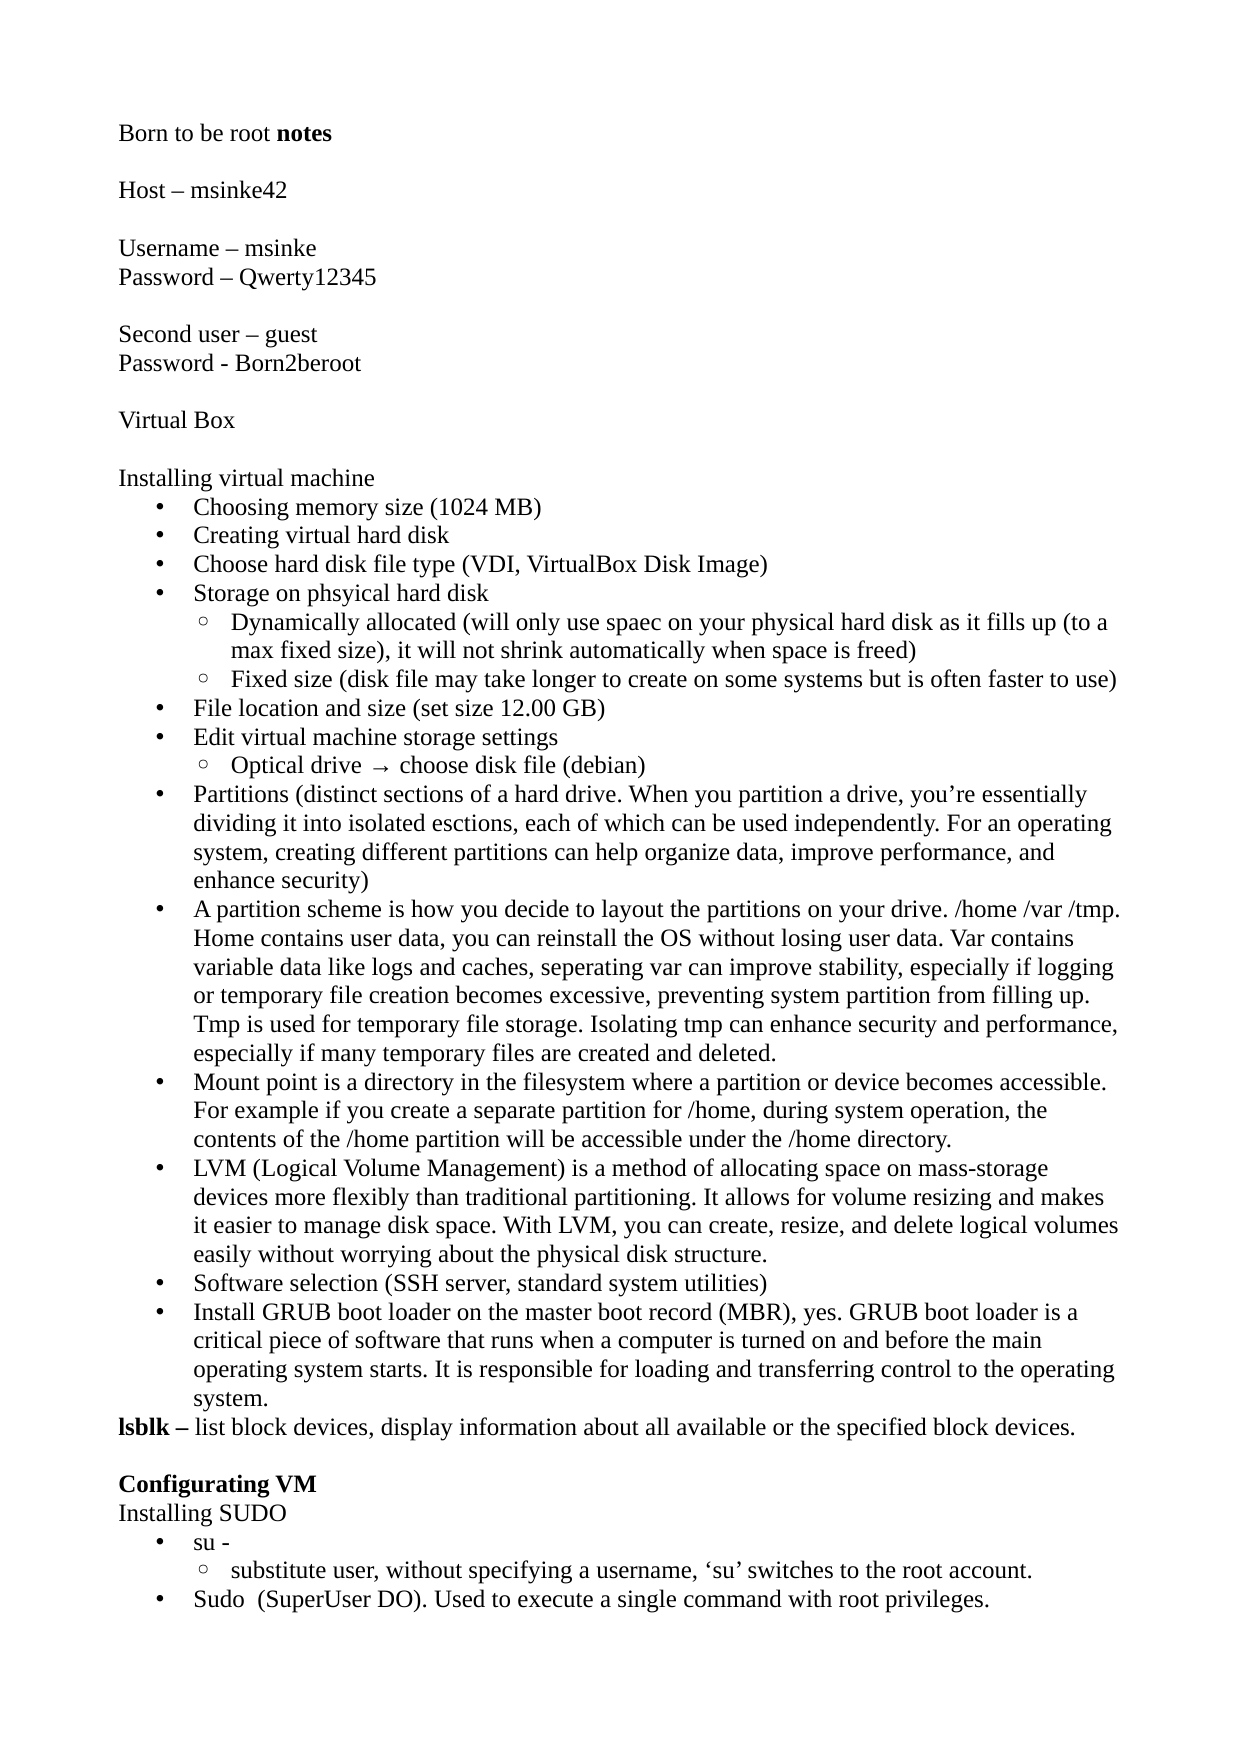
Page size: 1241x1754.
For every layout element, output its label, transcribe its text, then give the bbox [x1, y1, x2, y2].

text Installing virtual machine [118, 463, 1122, 492]
list A partition scheme is how you decide to layout the partitions on your drive. /home /var /tmp. Home contains user data, you can reinstall the OS without losing user data. Var contains variable data like logs and caches, seperating var can improve stability, especially if logging or temporary file creation becomes excessive, preventing system partition from filling up. Tmp is used for temporary file storage. Isolating tmp can enhance security and performance, especially if many temporary files are created and deleted. [156, 894, 1122, 1067]
list Choosing memory size (1024 MB) [156, 492, 1122, 521]
list Mount point is a directory in the filesystem where a partition or device becomes accessible. For example if you create a separate partition for /home, during system operation, the contents of the /home partition will be accessible under the /home directory. [156, 1067, 1122, 1153]
text Host – msinke42 [118, 176, 1122, 204]
list Partitions (distinct sections of a hard drive. When you partition a drive, you’re essentially dividing it into isolated esctions, each of which can be used independently. For an operating system, creating different partitions can help organize data, improve performance, and enhance security) [156, 779, 1122, 894]
text Username – msinke [118, 233, 1122, 262]
list Sudo (SuperUser DO). Used to execute a single command with root privileges. [156, 1584, 1122, 1613]
text Password – Qwerty12345 [118, 262, 1122, 291]
text Second user – guest [118, 319, 1122, 348]
list su - [156, 1527, 1122, 1556]
text Password - Born2beroot [118, 348, 1122, 377]
list Choose hard disk file type (VDI, VirtualBox Disk Image) [156, 549, 1122, 578]
list Fixed size (disk file may take longer to create on some systems but is often faster to use) [193, 664, 1122, 693]
text Virtual Box [118, 406, 1122, 434]
list Install GRUB boot loader on the master boot record (MBR), yes. GRUB boot loader is a critical piece of software that runs when a computer is turned on and before the main operating system starts. It is responsible for loading and transferring control to the operating system. [156, 1297, 1122, 1412]
list Edit virtual machine storage settings [156, 722, 1122, 751]
text lsblk – list block devices, display information about all available or the specified block devices. [118, 1412, 1122, 1441]
list substitute user, without specifying a username, ‘su’ switches to the root account. [193, 1556, 1122, 1584]
list LVM (Logical Volume Management) is a method of allocating space on mass-storage devices more flexibly than traditional partitioning. It allows for volume resizing and makes it easier to manage disk space. With LVM, you can create, resize, and delete logical volumes easily without worrying about the physical disk structure. [156, 1153, 1122, 1268]
list Creating virtual hard disk [156, 521, 1122, 549]
text Born to be root notes [118, 118, 1122, 147]
list Software selection (SSH server, standard system utilities) [156, 1268, 1122, 1297]
text Configurating VM Installing SUDO [118, 1469, 1122, 1527]
list Storage on phsyical hard disk [156, 578, 1122, 607]
list Dynamically allocated (will only use spaec on your physical hard disk as it fills up (to a max fixed size), it will not shrink automatically when space is freed) [193, 607, 1122, 664]
list Optical drive → choose disk file (debian) [193, 751, 1122, 779]
list File location and size (set size 12.00 GB) [156, 693, 1122, 722]
